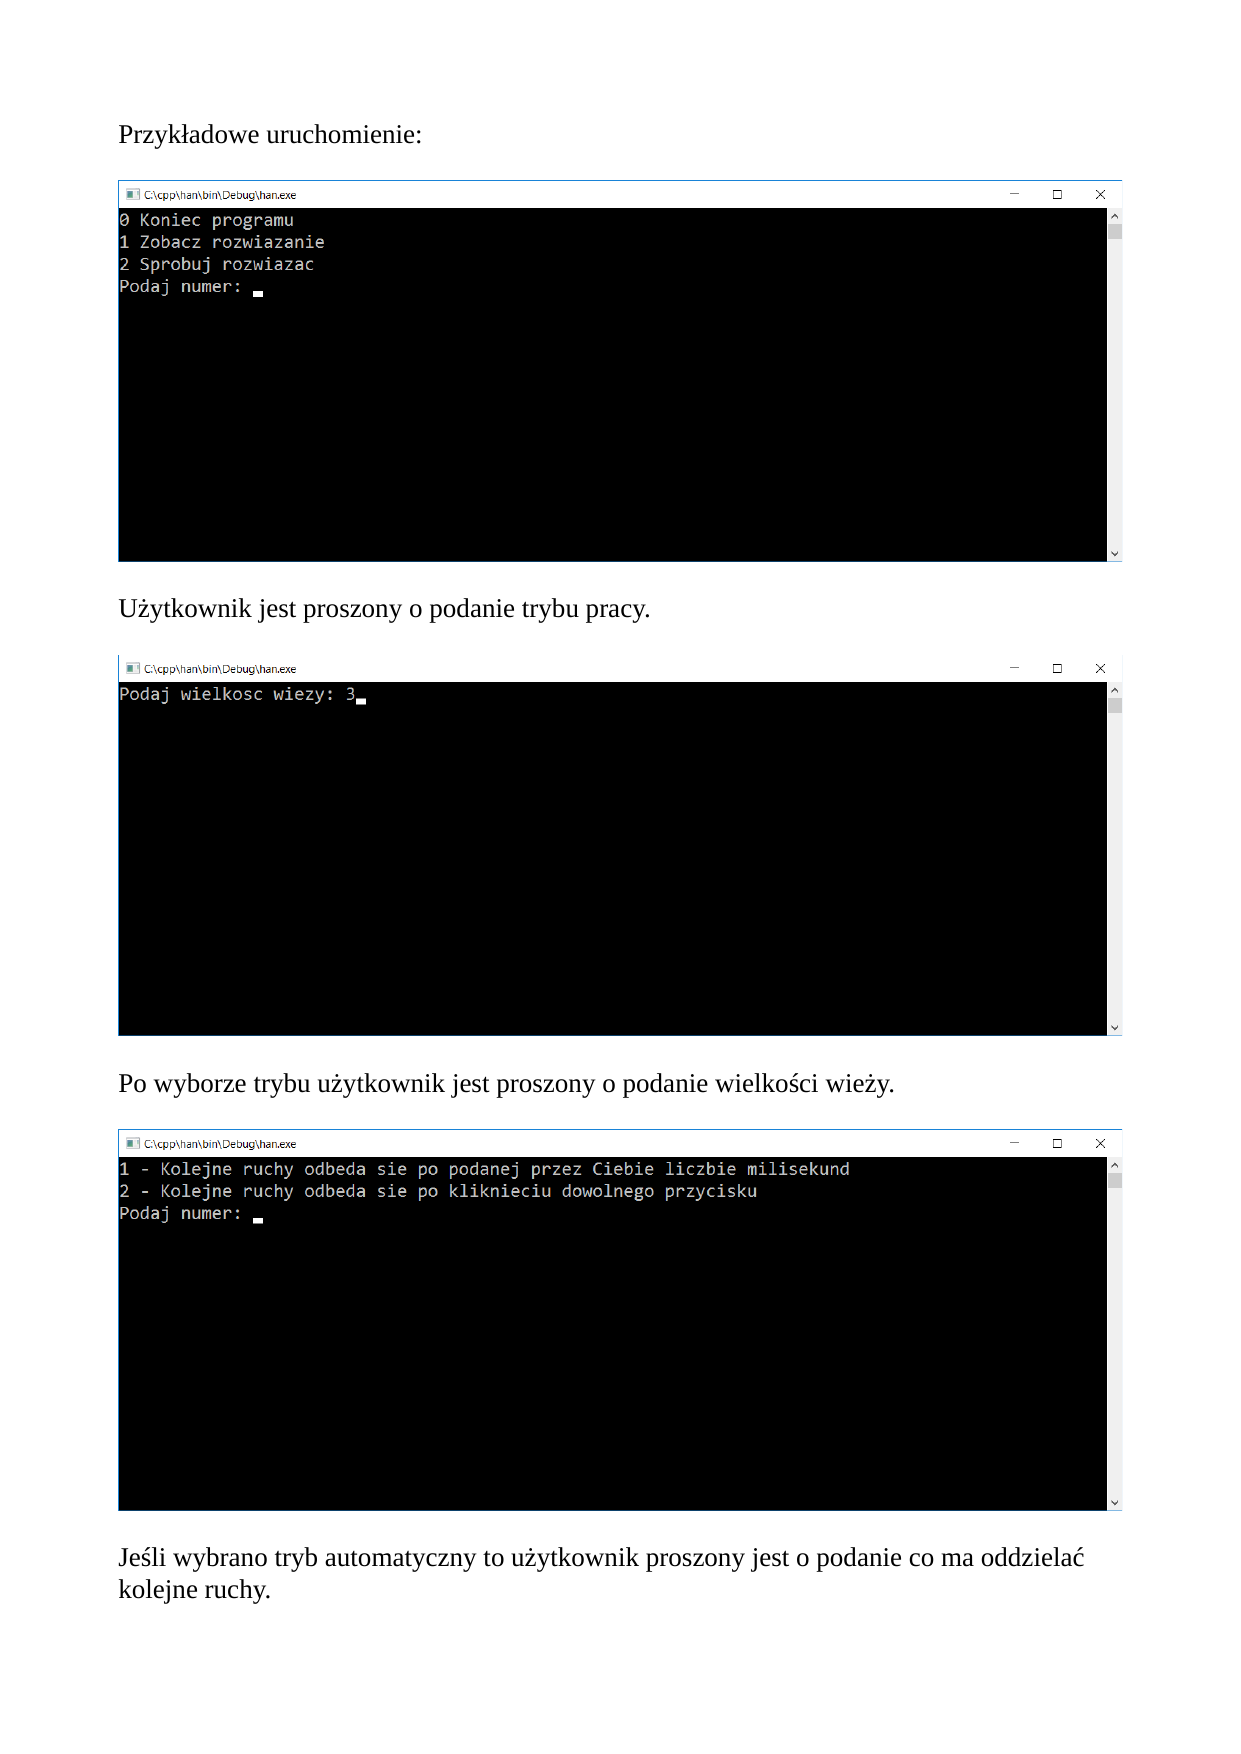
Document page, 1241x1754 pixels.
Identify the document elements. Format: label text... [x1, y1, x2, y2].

picture [118, 180, 1123, 562]
text Przykładowe uruchomienie: [118, 118, 1122, 149]
picture [118, 655, 1123, 1036]
text Jeśli wybrano tryb automatyczny to użytkownik proszony jest o podanie co ma oddzielać kolejne ruchy. [118, 1542, 1122, 1604]
text Po wyborze trybu użytkownik jest proszony o podanie wielkości wieży. [118, 1067, 1122, 1098]
picture [118, 1129, 1123, 1511]
text Użytkownik jest proszony o podanie trybu pracy. [118, 593, 1122, 624]
